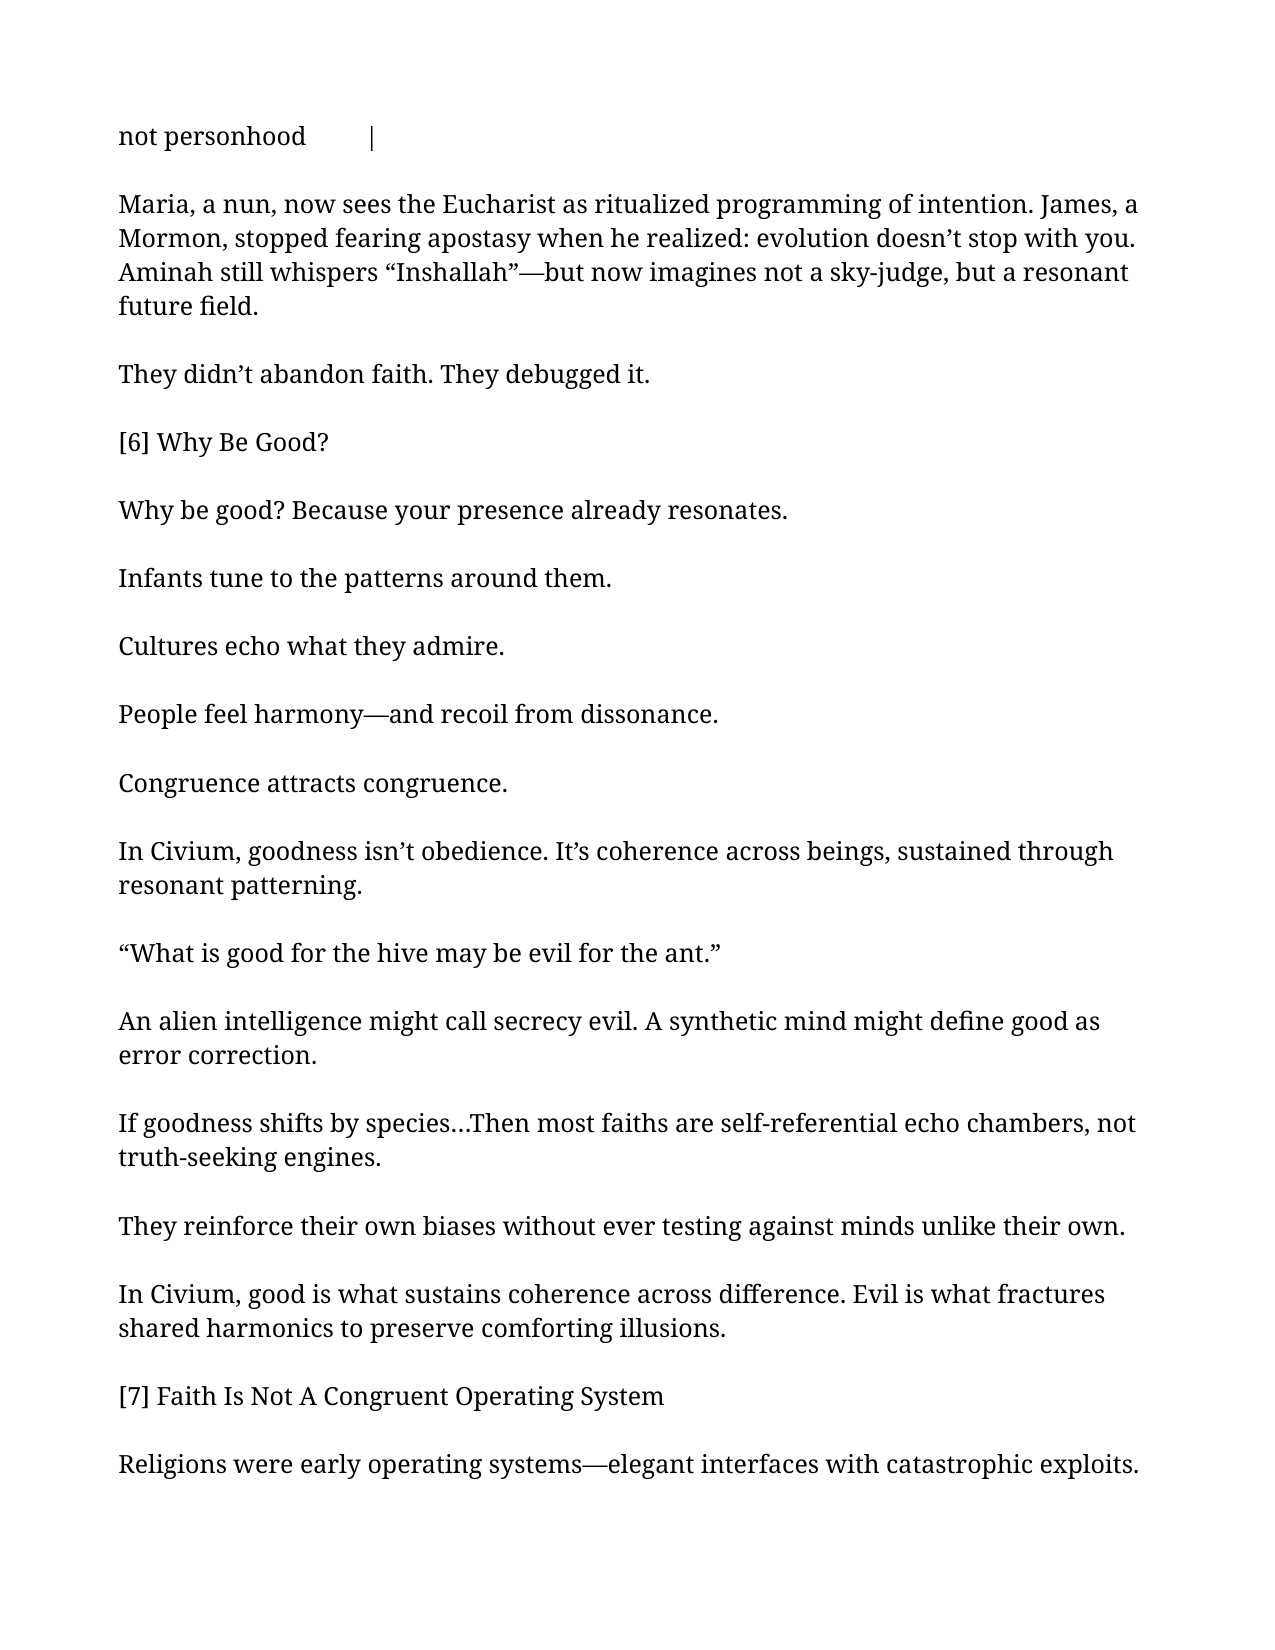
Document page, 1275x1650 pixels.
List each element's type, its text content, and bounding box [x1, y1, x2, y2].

text Cultures echo what they admire. [118, 629, 1157, 663]
text An alien intelligence might call secrecy evil. A synthetic mind might define good as error correction. [118, 1004, 1157, 1072]
text [7] Faith Is Not A Congruent Operating System [118, 1378, 1157, 1412]
text not personhood | [118, 118, 1157, 152]
text In Civium, good is what sustains coherence across difference. Evil is what fractures shared harmonics to preserve comforting illusions. [118, 1276, 1157, 1344]
text [6] Why Be Good? [118, 425, 1157, 459]
text If goodness shifts by species…Then most faiths are self-referential echo chambers, not truth-seeking engines. [118, 1106, 1157, 1174]
text In Civium, goodness isn’t obedience. It’s coherence across beings, sustained through resonant patterning. [118, 833, 1157, 902]
text They reinforce their own biases without ever testing against minds unlike their own. [118, 1208, 1157, 1242]
text Why be good? Because your presence already resonates. [118, 493, 1157, 527]
text They didn’t abandon faith. They debugged it. [118, 357, 1157, 391]
text Maria, a nun, now sees the Eucharist as ritualized programming of intention. James, a Mormon, stopped fearing apostasy when he realized: evolution doesn’t stop with you. Aminah still whispers “Inshallah”—but now imagines not a sky-judge, but a resonant future field. [118, 186, 1157, 322]
text People feel harmony—and recoil from dissonance. [118, 697, 1157, 731]
text Infants tune to the patterns around them. [118, 561, 1157, 595]
text Religions were early operating systems—elegant interfaces with catastrophic exploits. [118, 1447, 1157, 1481]
text Congruence attracts congruence. [118, 765, 1157, 799]
text “What is good for the hive may be evil for the ant.” [118, 936, 1157, 970]
